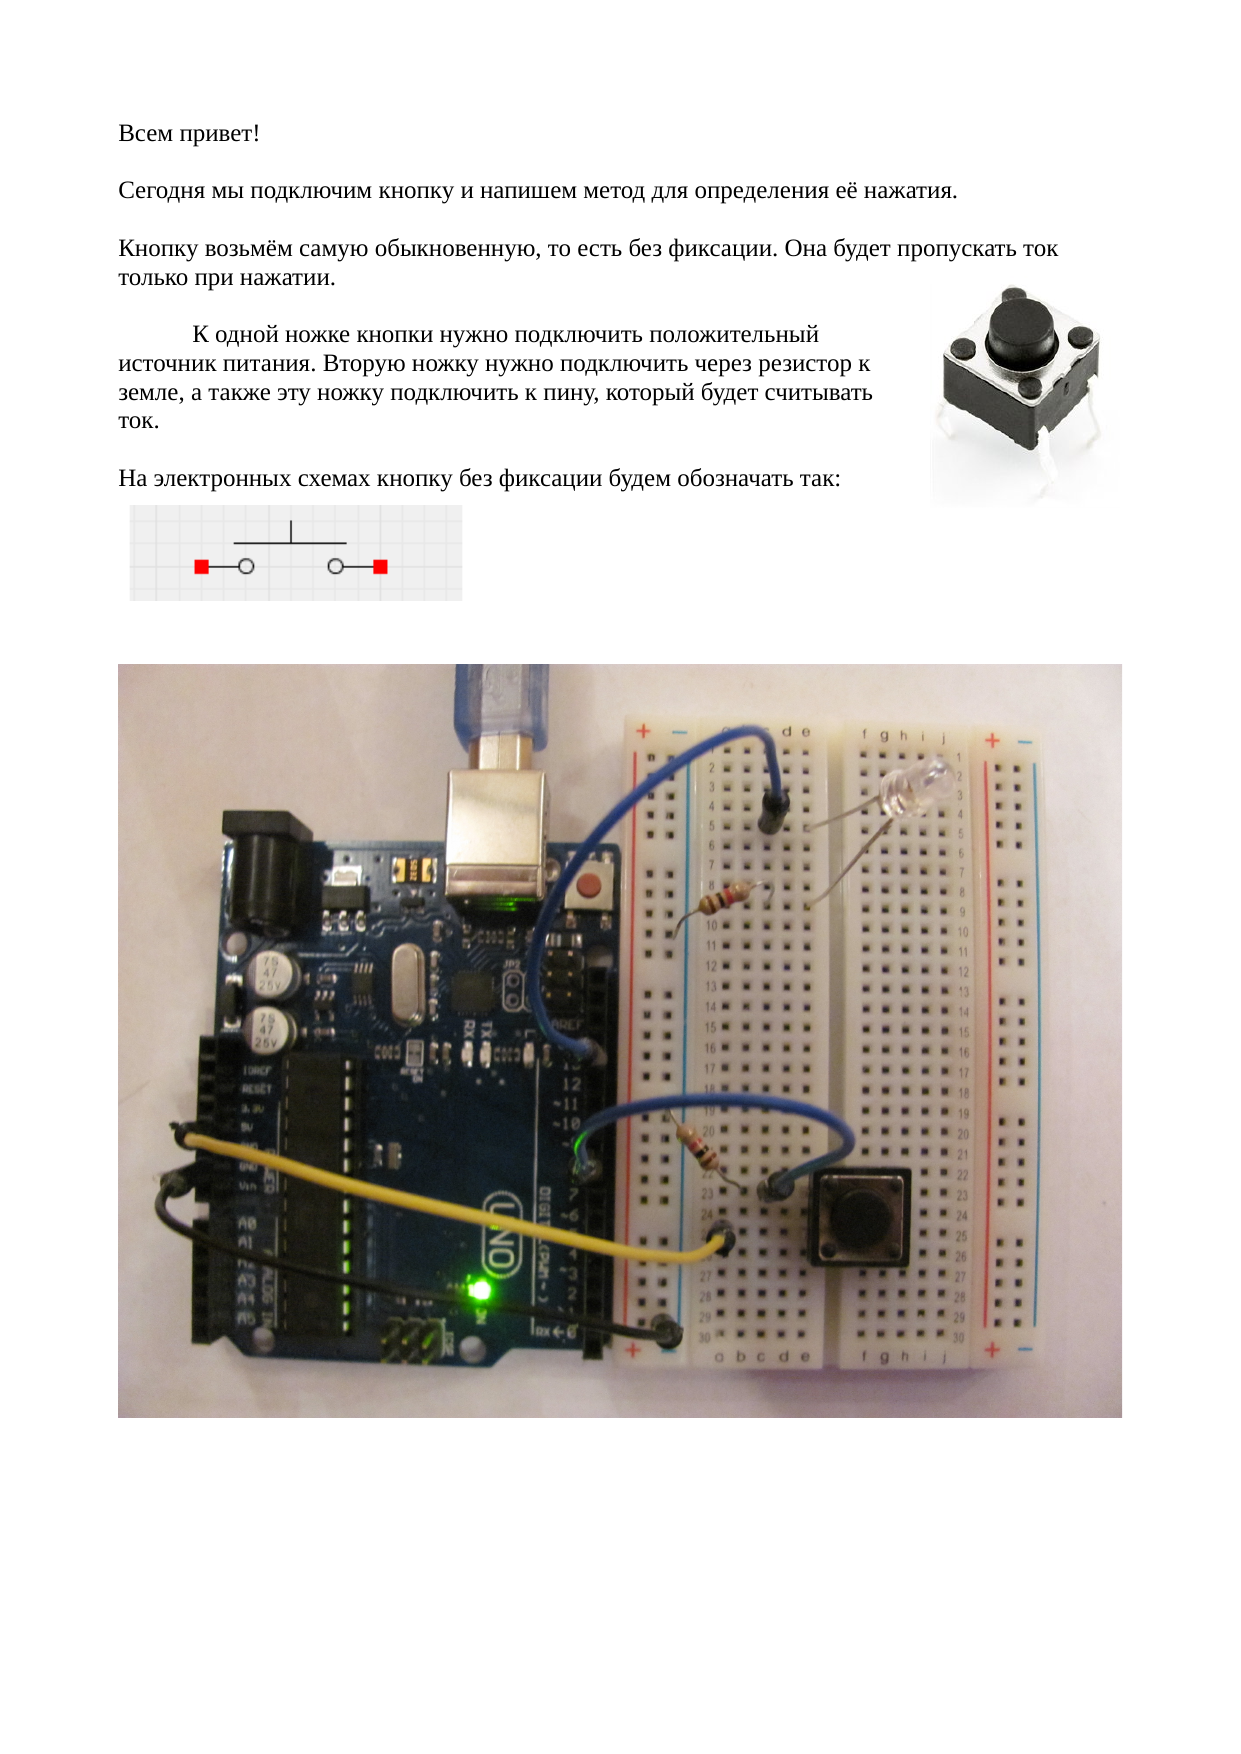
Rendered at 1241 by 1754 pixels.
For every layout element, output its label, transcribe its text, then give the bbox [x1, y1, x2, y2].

picture [129, 505, 463, 601]
text К одной ножке кнопки нужно подключить положительный источник питания. Вторую ножку нужно подключить через резистор к земле, а также эту ножку подключить к пину, который будет считывать ток. [118, 319, 917, 434]
text Сегодня мы подключим кнопку и напишем метод для определения её нажатия. [118, 176, 1122, 204]
text Всем привет! [118, 118, 1122, 147]
picture [118, 664, 1123, 1418]
text Кнопку возьмём самую обыкновенную, то есть без фиксации. Она будет пропускать ток только при нажатии. [118, 233, 1122, 291]
picture [917, 276, 1133, 508]
text На электронных схемах кнопку без фиксации будем обозначать так: [118, 463, 917, 492]
